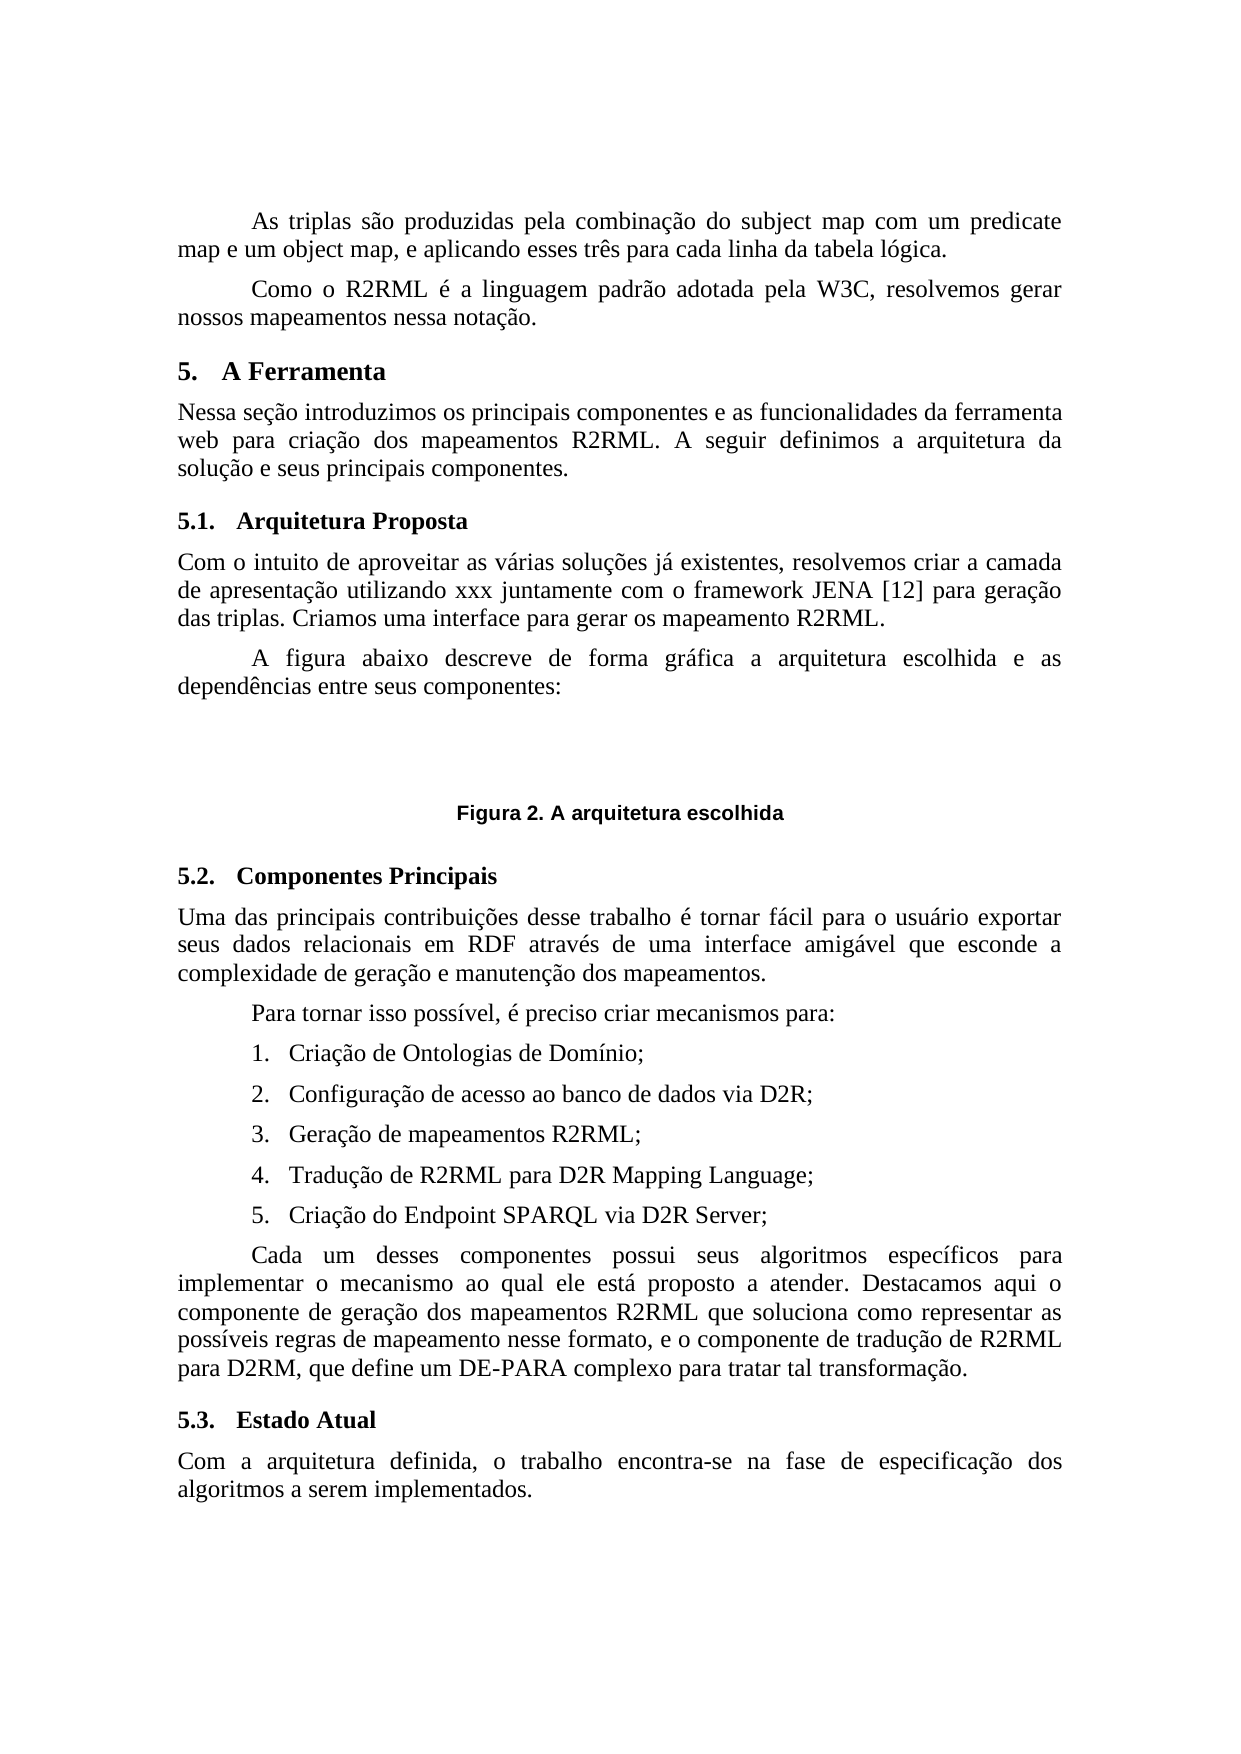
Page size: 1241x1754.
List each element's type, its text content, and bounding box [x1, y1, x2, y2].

title Arquitetura Proposta [177, 507, 1063, 535]
title Estado Atual [177, 1406, 1063, 1434]
text A figura abaixo descreve de forma gráfica a arquitetura escolhida e as dependências entre seus componentes: [177, 644, 1063, 700]
text Cada um desses componentes possui seus algoritmos específicos para implementar o mecanismo ao qual ele está proposto a atender. Destacamos aqui o componente de geração dos mapeamentos R2RML que soluciona como representar as possíveis regras de mapeamento nesse formato, e o componente de tradução de R2RML para D2RM, que define um DE-PARA complexo para tratar tal transformação. [177, 1241, 1063, 1381]
list Configuração de acesso ao banco de dados via D2R; [251, 1080, 1063, 1108]
list Criação de Ontologias de Domínio; [251, 1039, 1063, 1067]
title Componentes Principais [177, 862, 1063, 890]
text Uma das principais contribuições desse trabalho é tornar fácil para o usuário exportar seus dados relacionais em RDF através de uma interface amigável que esconde a complexidade de geração e manutenção dos mapeamentos. [177, 902, 1063, 986]
text Como o R2RML é a linguagem padrão adotada pela W3C, resolvemos gerar nossos mapeamentos nessa notação. [177, 275, 1063, 331]
text Com a arquitetura definida, o trabalho encontra-se na fase de especificação dos algoritmos a serem implementados. [177, 1447, 1063, 1503]
title A Ferramenta [177, 356, 1063, 386]
text Para tornar isso possível, é preciso criar mecanismos para: [177, 999, 1063, 1027]
text Nessa seção introduzimos os principais componentes e as funcionalidades da ferramenta web para criação dos mapeamentos R2RML. A seguir definimos a arquitetura da solução e seus principais componentes. [177, 398, 1063, 482]
list Criação do Endpoint SPARQL via D2R Server; [251, 1201, 1063, 1229]
text As triplas são produzidas pela combinação do subject map com um predicate map e um object map, e aplicando esses três para cada linha da tabela lógica. [177, 207, 1063, 263]
list Tradução de R2RML para D2R Mapping Language; [251, 1161, 1063, 1188]
list Geração de mapeamentos R2RML; [251, 1120, 1063, 1148]
text Com o intuito de aproveitar as várias soluções já existentes, resolvemos criar a camada de apresentação utilizando xxx juntamente com o framework JENA [12] para geração das triplas. Criamos uma interface para gerar os mapeamento R2RML. [177, 548, 1063, 632]
text Figura 2. A arquitetura escolhida [224, 801, 1016, 825]
